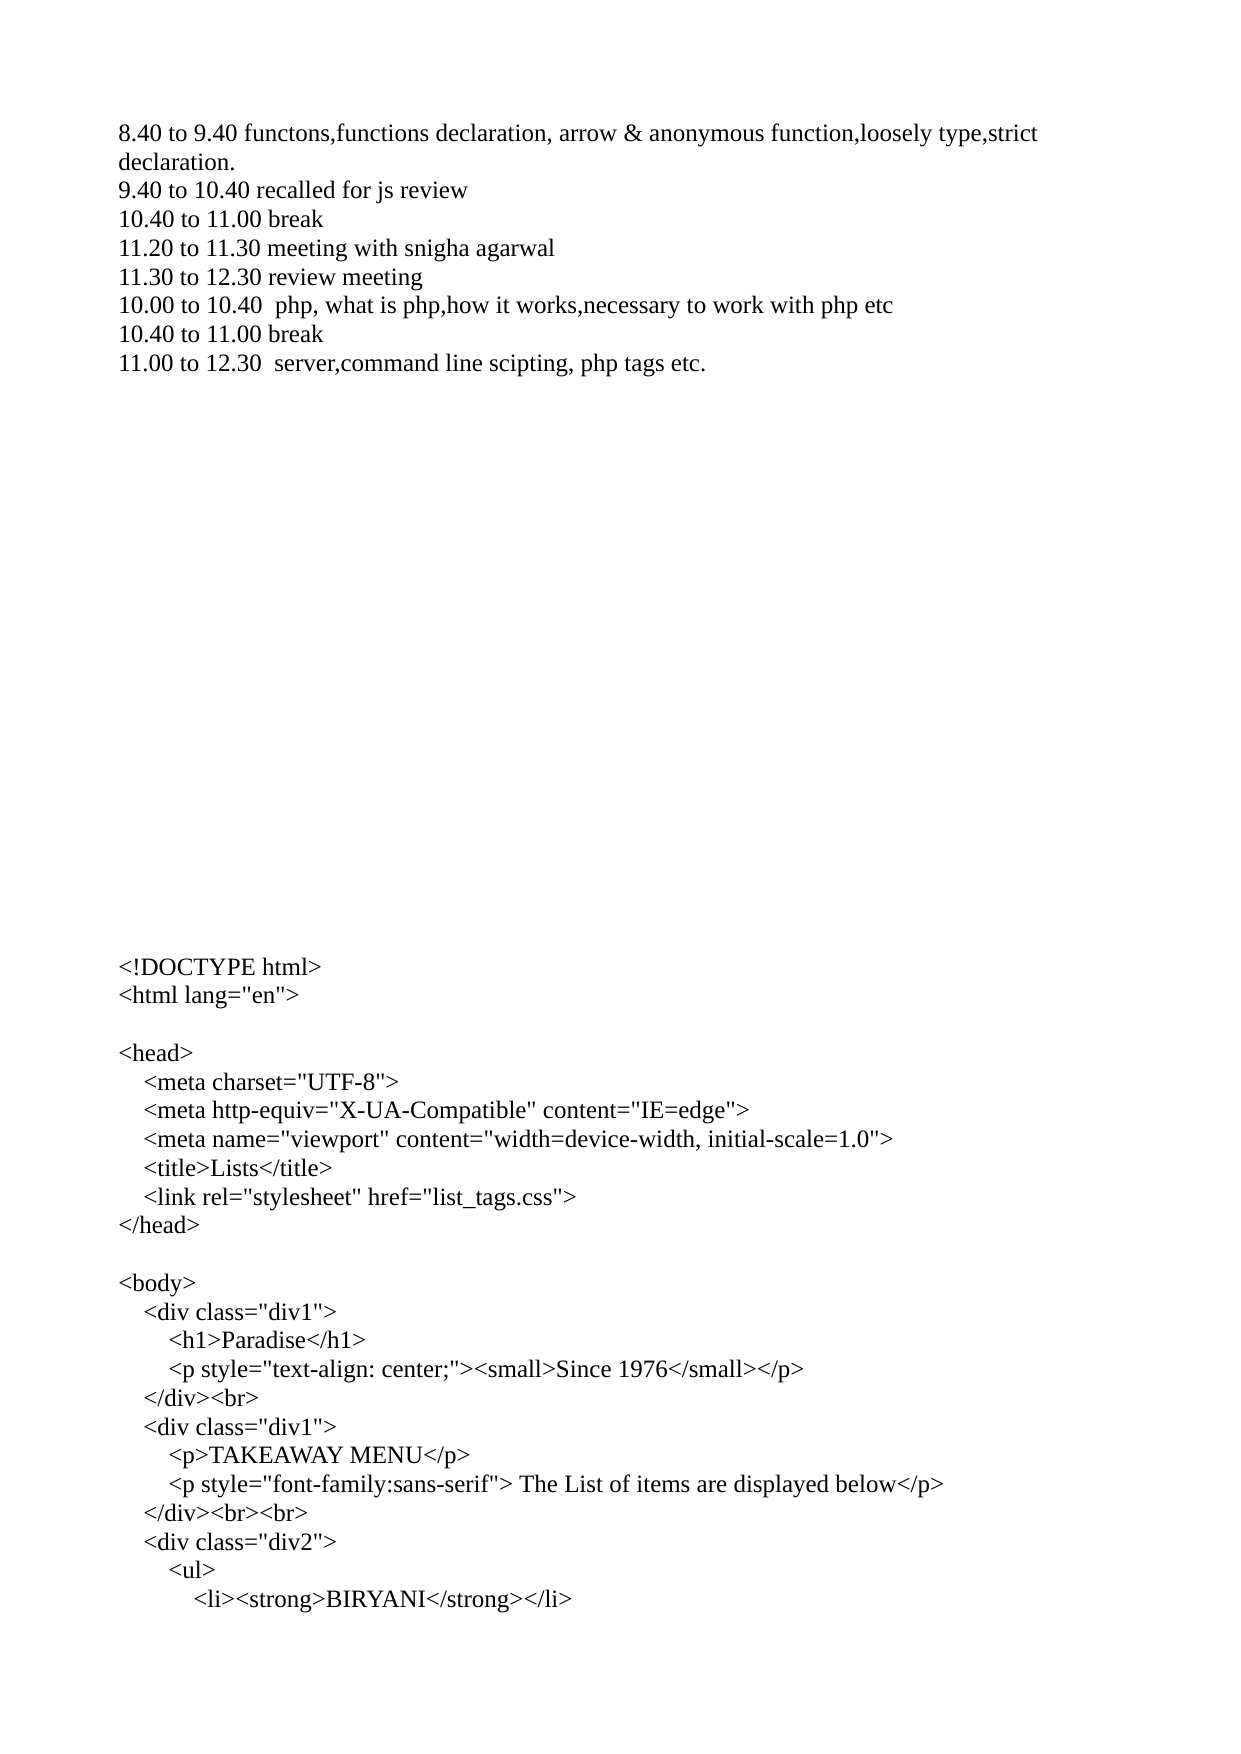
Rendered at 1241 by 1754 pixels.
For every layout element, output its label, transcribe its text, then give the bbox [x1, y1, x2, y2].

text <ul> [118, 1556, 1122, 1584]
text </div><br><br> [118, 1498, 1122, 1527]
text <link rel="stylesheet" href="list_tags.css"> [118, 1182, 1122, 1211]
text <h1>Paradise</h1> [118, 1326, 1122, 1354]
text 10.40 to 11.00 break [118, 204, 1122, 233]
text <meta http-equiv="X-UA-Compatible" content="IE=edge"> [118, 1096, 1122, 1124]
text <p style="font-family:sans-serif"> The List of items are displayed below</p> [118, 1469, 1122, 1498]
text </head> [118, 1211, 1122, 1239]
text 10.40 to 11.00 break [118, 319, 1122, 348]
text <head> [118, 1038, 1122, 1067]
text 11.30 to 12.30 review meeting [118, 262, 1122, 291]
text <li><strong>BIRYANI</strong></li> [118, 1584, 1122, 1613]
text </div><br> [118, 1383, 1122, 1412]
text <meta name="viewport" content="width=device-width, initial-scale=1.0"> [118, 1124, 1122, 1153]
text <div class="div1"> [118, 1297, 1122, 1326]
text <div class="div1"> [118, 1412, 1122, 1441]
text <html lang="en"> [118, 981, 1122, 1009]
text <p>TAKEAWAY MENU</p> [118, 1441, 1122, 1469]
text 11.00 to 12.30 server,command line scipting, php tags etc. [118, 348, 1122, 377]
text <!DOCTYPE html> [118, 952, 1122, 981]
text <p style="text-align: center;"><small>Since 1976</small></p> [118, 1354, 1122, 1383]
text <meta charset="UTF-8"> [118, 1067, 1122, 1096]
text 9.40 to 10.40 recalled for js review [118, 176, 1122, 204]
text <body> [118, 1268, 1122, 1297]
text 8.40 to 9.40 functons,functions declaration, arrow & anonymous function,loosely type,strict declaration. [118, 118, 1122, 176]
text <div class="div2"> [118, 1527, 1122, 1556]
text 10.00 to 10.40 php, what is php,how it works,necessary to work with php etc [118, 291, 1122, 319]
text 11.20 to 11.30 meeting with snigha agarwal [118, 233, 1122, 262]
text <title>Lists</title> [118, 1153, 1122, 1182]
